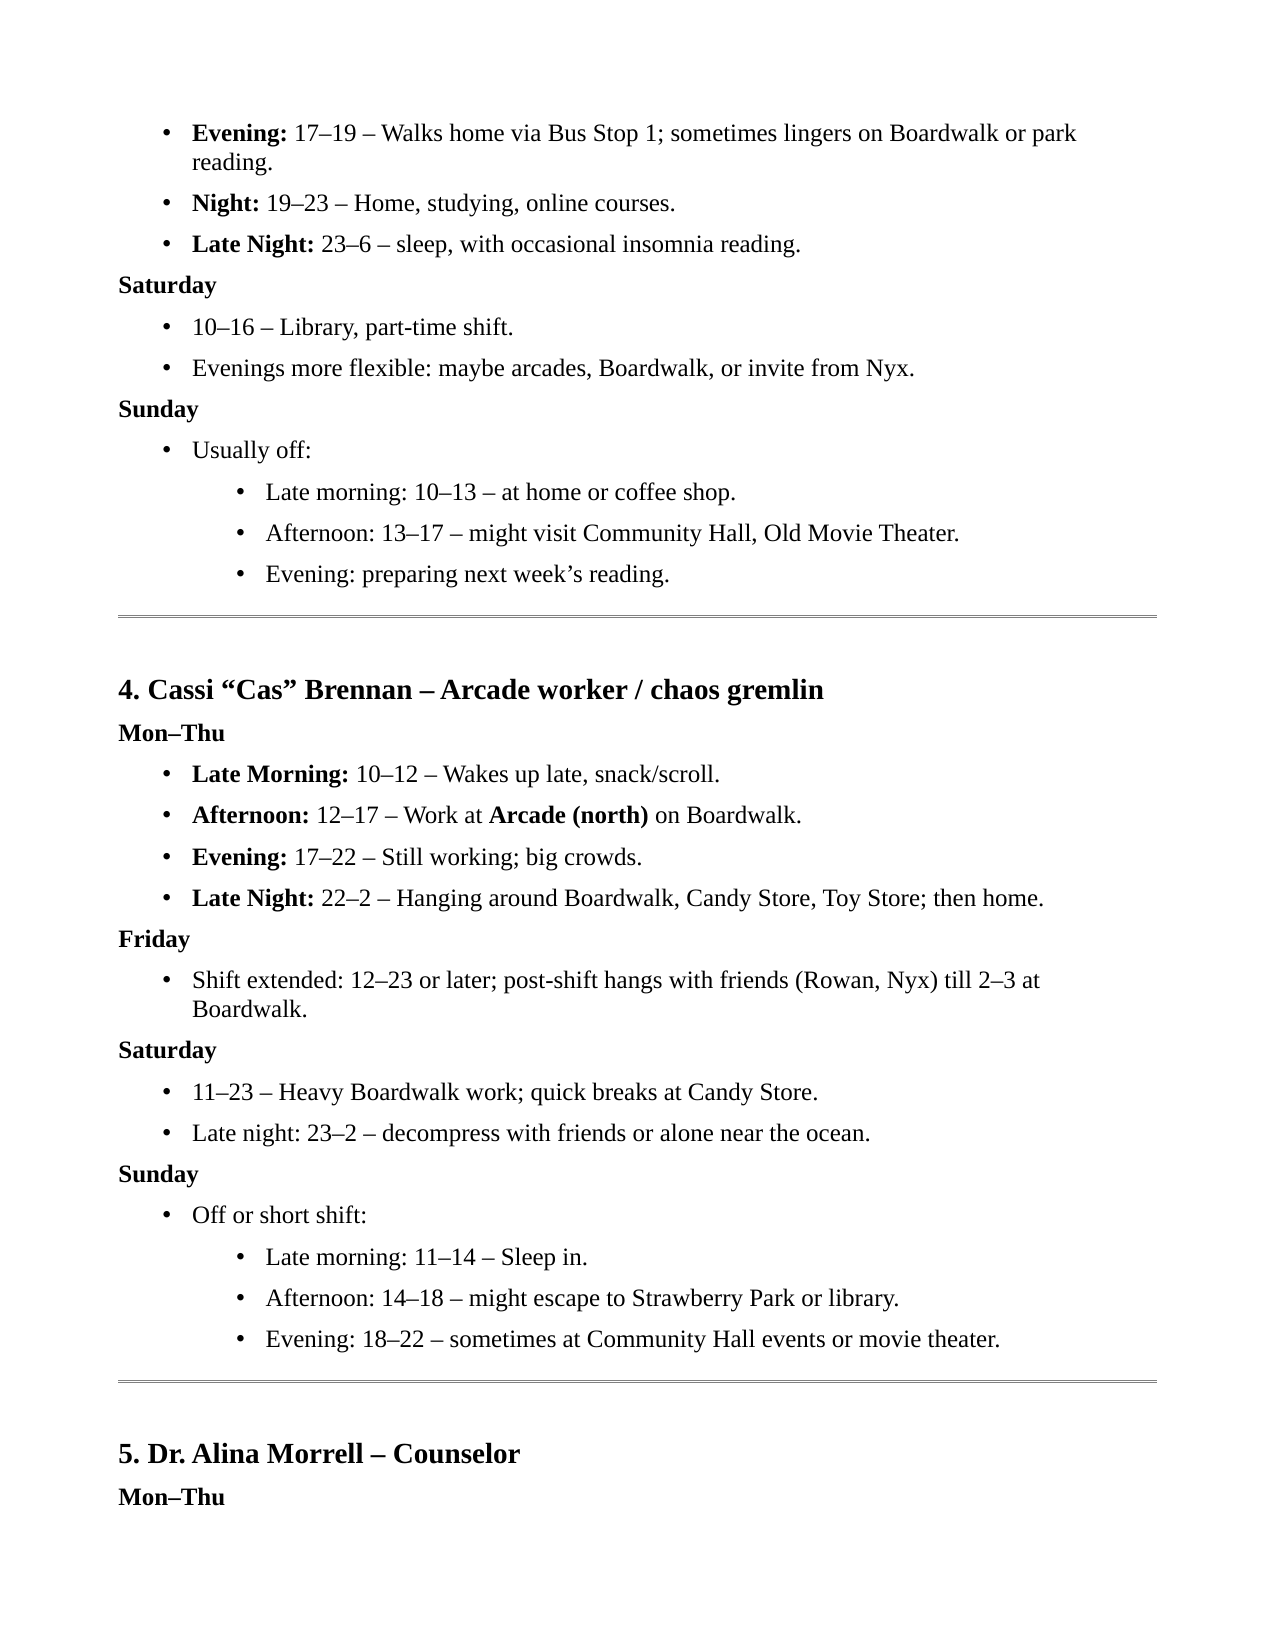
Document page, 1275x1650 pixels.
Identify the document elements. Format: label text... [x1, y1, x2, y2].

list Evening: preparing next week’s reading. [236, 559, 1157, 588]
list Afternoon: 13–17 – might visit Community Hall, Old Movie Theater. [236, 518, 1157, 547]
list Shift extended: 12–23 or later; post-shift hangs with friends (Rowan, Nyx) till 2–3 at Boardwalk. [162, 965, 1157, 1023]
list Afternoon: 12–17 – Work at Arcade (north) on Boardwalk. [162, 800, 1157, 829]
list Evening: 17–22 – Still working; big crowds. [162, 842, 1157, 870]
list Afternoon: 14–18 – might escape to Strawberry Park or library. [236, 1283, 1157, 1312]
list Evening: 18–22 – sometimes at Community Hall events or movie theater. [236, 1324, 1157, 1353]
text Mon–Thu [118, 1482, 1157, 1511]
list Late morning: 11–14 – Sleep in. [236, 1242, 1157, 1270]
list Night: 19–23 – Home, studying, online courses. [162, 188, 1157, 217]
list Usually off: [162, 436, 1157, 464]
list Late night: 23–2 – decompress with friends or alone near the ocean. [162, 1118, 1157, 1147]
list Evenings more flexible: maybe arcades, Boardwalk, or invite from Nyx. [162, 353, 1157, 382]
text Saturday [118, 271, 1157, 299]
text Friday [118, 924, 1157, 953]
text Saturday [118, 1035, 1157, 1064]
list Late Night: 23–6 – sleep, with occasional insomnia reading. [162, 229, 1157, 258]
list Late Night: 22–2 – Hanging around Boardwalk, Candy Store, Toy Store; then home. [162, 883, 1157, 912]
list 10–16 – Library, part-time shift. [162, 312, 1157, 341]
text Mon–Thu [118, 718, 1157, 747]
subtitle 4. Cassi “Cas” Brennan – Arcade worker / chaos gremlin [118, 672, 1157, 705]
list Off or short shift: [162, 1200, 1157, 1229]
list Late morning: 10–13 – at home or coffee shop. [236, 477, 1157, 506]
list Evening: 17–19 – Walks home via Bus Stop 1; sometimes lingers on Boardwalk or park reading. [162, 118, 1157, 176]
list 11–23 – Heavy Boardwalk work; quick breaks at Candy Store. [162, 1077, 1157, 1105]
list Late Morning: 10–12 – Wakes up late, snack/scroll. [162, 759, 1157, 788]
text Sunday [118, 1159, 1157, 1188]
text Sunday [118, 394, 1157, 423]
subtitle 5. Dr. Alina Morrell – Counselor [118, 1436, 1157, 1470]
